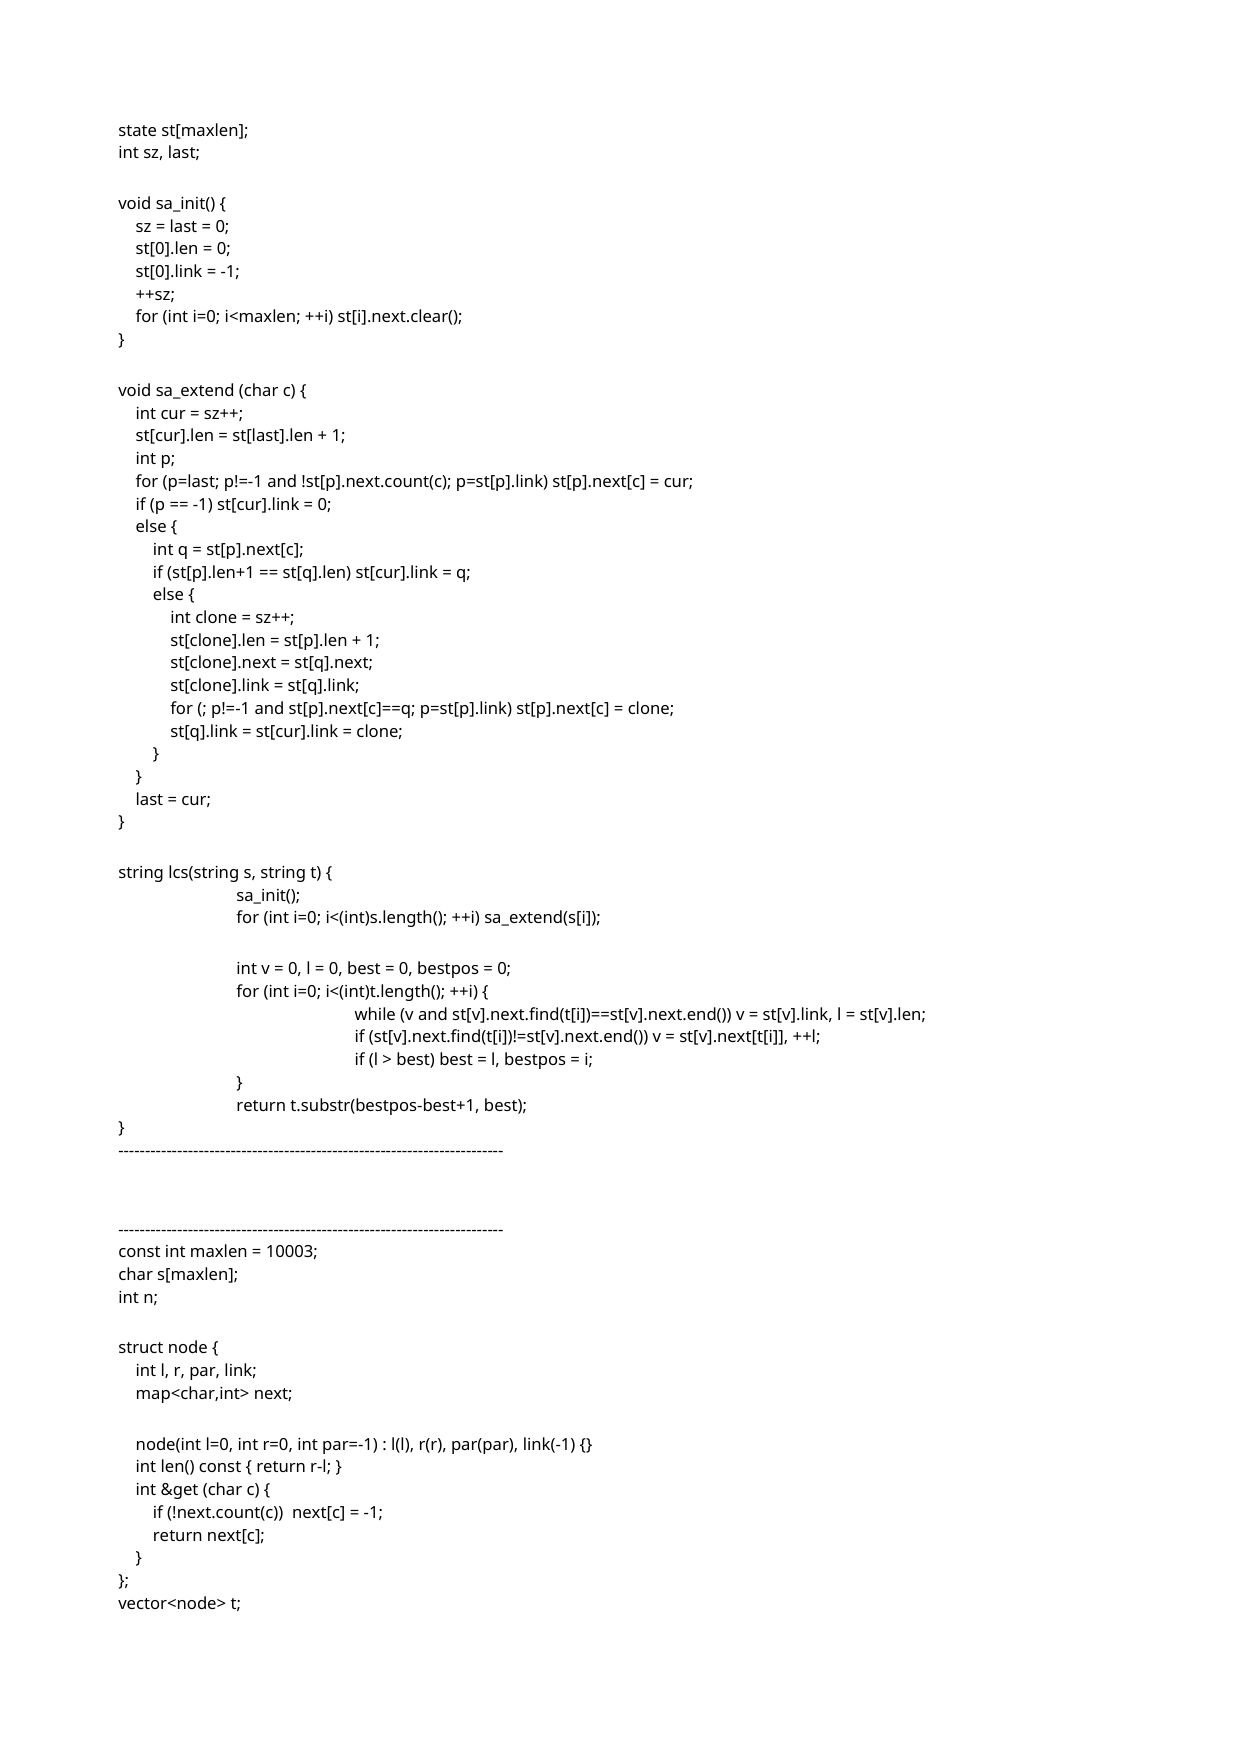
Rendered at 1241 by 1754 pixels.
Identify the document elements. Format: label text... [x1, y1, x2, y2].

text st[clone].link = st[q].link; [118, 674, 1122, 696]
text } [118, 742, 1122, 764]
text if (st[p].len+1 == st[q].len) st[cur].link = q; [118, 560, 1122, 583]
text sz = last = 0; [118, 214, 1122, 237]
text int q = st[p].next[c]; [118, 537, 1122, 560]
text else { [118, 583, 1122, 606]
text st[q].link = st[cur].link = clone; [118, 719, 1122, 742]
text st[clone].next = st[q].next; [118, 651, 1122, 674]
text last = cur; [118, 787, 1122, 810]
text state st[maxlen]; [118, 118, 1122, 141]
text const int maxlen = 10003; [118, 1240, 1122, 1263]
text void sa_extend (char c) { [118, 378, 1122, 401]
text return t.substr(bestpos-best+1, best); [118, 1093, 1122, 1116]
text int p; [118, 447, 1122, 469]
text st[0].len = 0; [118, 237, 1122, 260]
text sa_init(); [118, 883, 1122, 906]
text if (st[v].next.find(t[i])!=st[v].next.end()) v = st[v].next[t[i]], ++l; [118, 1025, 1122, 1048]
text } [118, 328, 1122, 351]
text } [118, 1116, 1122, 1138]
text for (; p!=-1 and st[p].next[c]==q; p=st[p].link) st[p].next[c] = clone; [118, 696, 1122, 719]
text map<char,int> next; [118, 1382, 1122, 1404]
text if (!next.count(c)) next[c] = -1; [118, 1500, 1122, 1523]
text if (l > best) best = l, bestpos = i; [118, 1048, 1122, 1070]
text int n; [118, 1285, 1122, 1308]
text } [118, 1070, 1122, 1093]
text for (int i=0; i<(int)s.length(); ++i) sa_extend(s[i]); [118, 906, 1122, 929]
text } [118, 764, 1122, 787]
text st[clone].len = st[p].len + 1; [118, 628, 1122, 651]
text string lcs(string s, string t) { [118, 861, 1122, 883]
text ------------------------------------------------------------------------ [118, 1217, 1122, 1240]
text while (v and st[v].next.find(t[i])==st[v].next.end()) v = st[v].link, l = st[v].len; [118, 1002, 1122, 1025]
text st[cur].len = st[last].len + 1; [118, 424, 1122, 447]
text for (int i=0; i<maxlen; ++i) st[i].next.clear(); [118, 305, 1122, 328]
text ++sz; [118, 282, 1122, 305]
text for (int i=0; i<(int)t.length(); ++i) { [118, 979, 1122, 1002]
text }; [118, 1568, 1122, 1591]
text } [118, 1546, 1122, 1568]
text for (p=last; p!=-1 and !st[p].next.count(c); p=st[p].link) st[p].next[c] = cur; [118, 469, 1122, 492]
text st[0].link = -1; [118, 260, 1122, 282]
text if (p == -1) st[cur].link = 0; [118, 492, 1122, 515]
text int clone = sz++; [118, 606, 1122, 628]
text int v = 0, l = 0, best = 0, bestpos = 0; [118, 957, 1122, 979]
text char s[maxlen]; [118, 1263, 1122, 1285]
text int len() const { return r-l; } [118, 1455, 1122, 1478]
text else { [118, 515, 1122, 537]
text ------------------------------------------------------------------------ [118, 1138, 1122, 1161]
text int &get (char c) { [118, 1478, 1122, 1500]
text node(int l=0, int r=0, int par=-1) : l(l), r(r), par(par), link(-1) {} [118, 1432, 1122, 1455]
text int sz, last; [118, 141, 1122, 163]
text struct node { [118, 1336, 1122, 1359]
text vector<node> t; [118, 1591, 1122, 1614]
text int l, r, par, link; [118, 1359, 1122, 1382]
text return next[c]; [118, 1523, 1122, 1546]
text void sa_init() { [118, 192, 1122, 214]
text int cur = sz++; [118, 401, 1122, 424]
text } [118, 810, 1122, 833]
